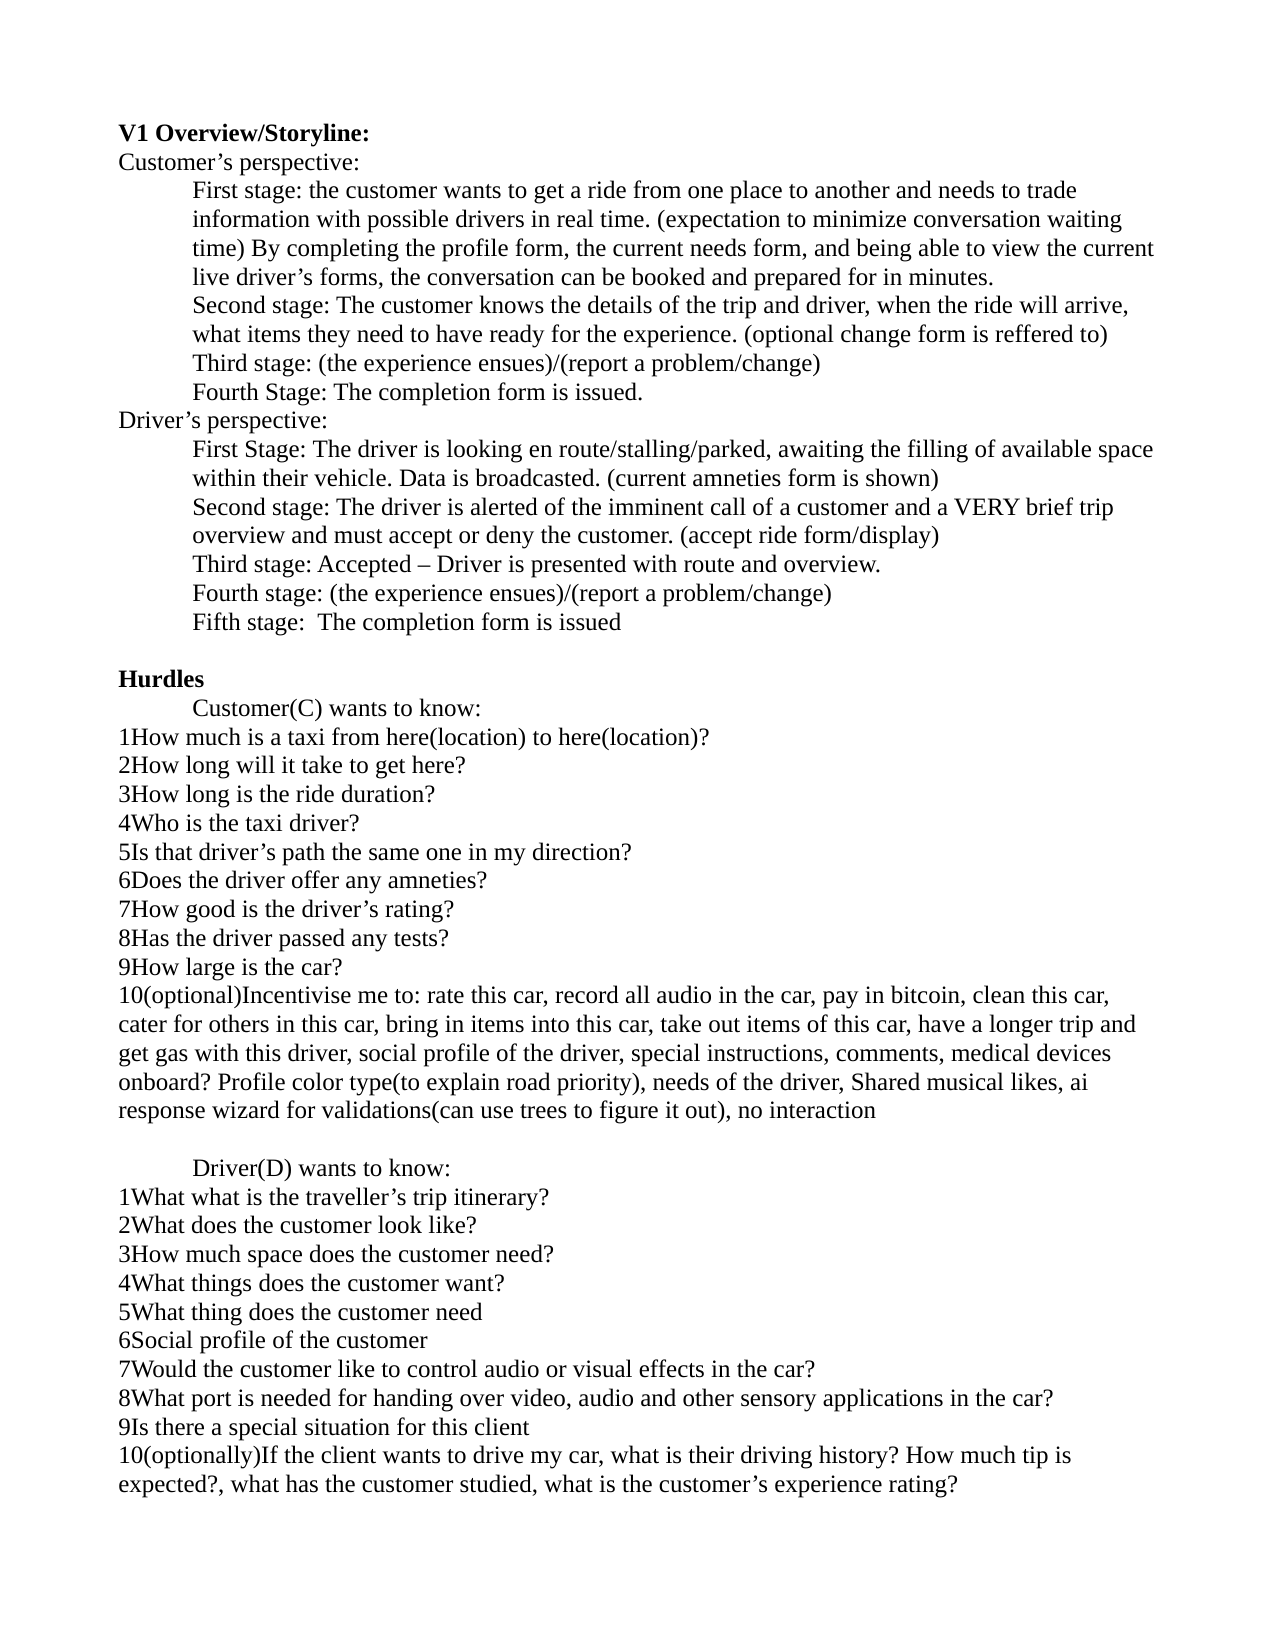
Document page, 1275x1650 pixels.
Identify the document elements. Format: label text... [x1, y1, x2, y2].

text Fourth Stage: The completion form is issued. [118, 377, 1157, 406]
text First stage: the customer wants to get a ride from one place to another and needs to trade information with possible drivers in real time. (expectation to minimize conversation waiting time) By completing the profile form, the current needs form, and being able to view the current live driver’s forms, the conversation can be booked and prepared for in minutes. [118, 176, 1157, 291]
text Fourth stage: (the experience ensues)/(report a problem/change) [118, 578, 1157, 607]
text Fifth stage: The completion form is issued [118, 607, 1157, 636]
text Hurdles [118, 664, 1157, 693]
text 7How good is the driver’s rating? [118, 894, 1157, 923]
text 6Does the driver offer any amneties? [118, 866, 1157, 894]
text Second stage: The driver is alerted of the imminent call of a customer and a VERY brief trip overview and must accept or deny the customer. (accept ride form/display) [118, 492, 1157, 549]
text 3How long is the ride duration? 4Who is the taxi driver? [118, 779, 1157, 837]
text 5Is that driver’s path the same one in my direction? [118, 837, 1157, 866]
text Second stage: The customer knows the details of the trip and driver, when the ride will arrive, what items they need to have ready for the experience. (optional change form is reffered to) [118, 291, 1157, 348]
text 8What port is needed for handing over video, audio and other sensory applications in the car? [118, 1383, 1157, 1412]
text Customer’s perspective: [118, 147, 1157, 176]
text Customer(C) wants to know: [118, 693, 1157, 722]
text 9How large is the car? [118, 952, 1157, 981]
text 10(optionally)If the client wants to drive my car, what is their driving history? How much tip is expected?, what has the customer studied, what is the customer’s experience rating? [118, 1441, 1157, 1498]
text 1How much is a taxi from here(location) to here(location)? [118, 722, 1157, 751]
text 5What thing does the customer need [118, 1297, 1157, 1326]
text 7Would the customer like to control audio or visual effects in the car? [118, 1354, 1157, 1383]
text Third stage: Accepted – Driver is presented with route and overview. [118, 549, 1157, 578]
text Driver’s perspective: [118, 406, 1157, 434]
text 1What what is the traveller’s trip itinerary? [118, 1182, 1157, 1211]
text 9Is there a special situation for this client [118, 1412, 1157, 1441]
text 4What things does the customer want? [118, 1268, 1157, 1297]
text 10(optional)Incentivise me to: rate this car, record all audio in the car, pay in bitcoin, clean this car, cater for others in this car, bring in items into this car, take out items of this car, have a longer trip and get gas with this driver, social profile of the driver, special instructions, comments, medical devices onboard? Profile color type(to explain road priority), needs of the driver, Shared musical likes, ai response wizard for validations(can use trees to figure it out), no interaction [118, 981, 1157, 1124]
text 2What does the customer look like? [118, 1211, 1157, 1239]
text V1 Overview/Storyline: [118, 118, 1157, 147]
text Driver(D) wants to know: [118, 1153, 1157, 1182]
text Third stage: (the experience ensues)/(report a problem/change) [118, 348, 1157, 377]
text 8Has the driver passed any tests? [118, 923, 1157, 952]
text 3How much space does the customer need? [118, 1239, 1157, 1268]
text 6Social profile of the customer [118, 1326, 1157, 1354]
text First Stage: The driver is looking en route/stalling/parked, awaiting the filling of available space within their vehicle. Data is broadcasted. (current amneties form is shown) [118, 434, 1157, 492]
text 2How long will it take to get here? [118, 751, 1157, 779]
